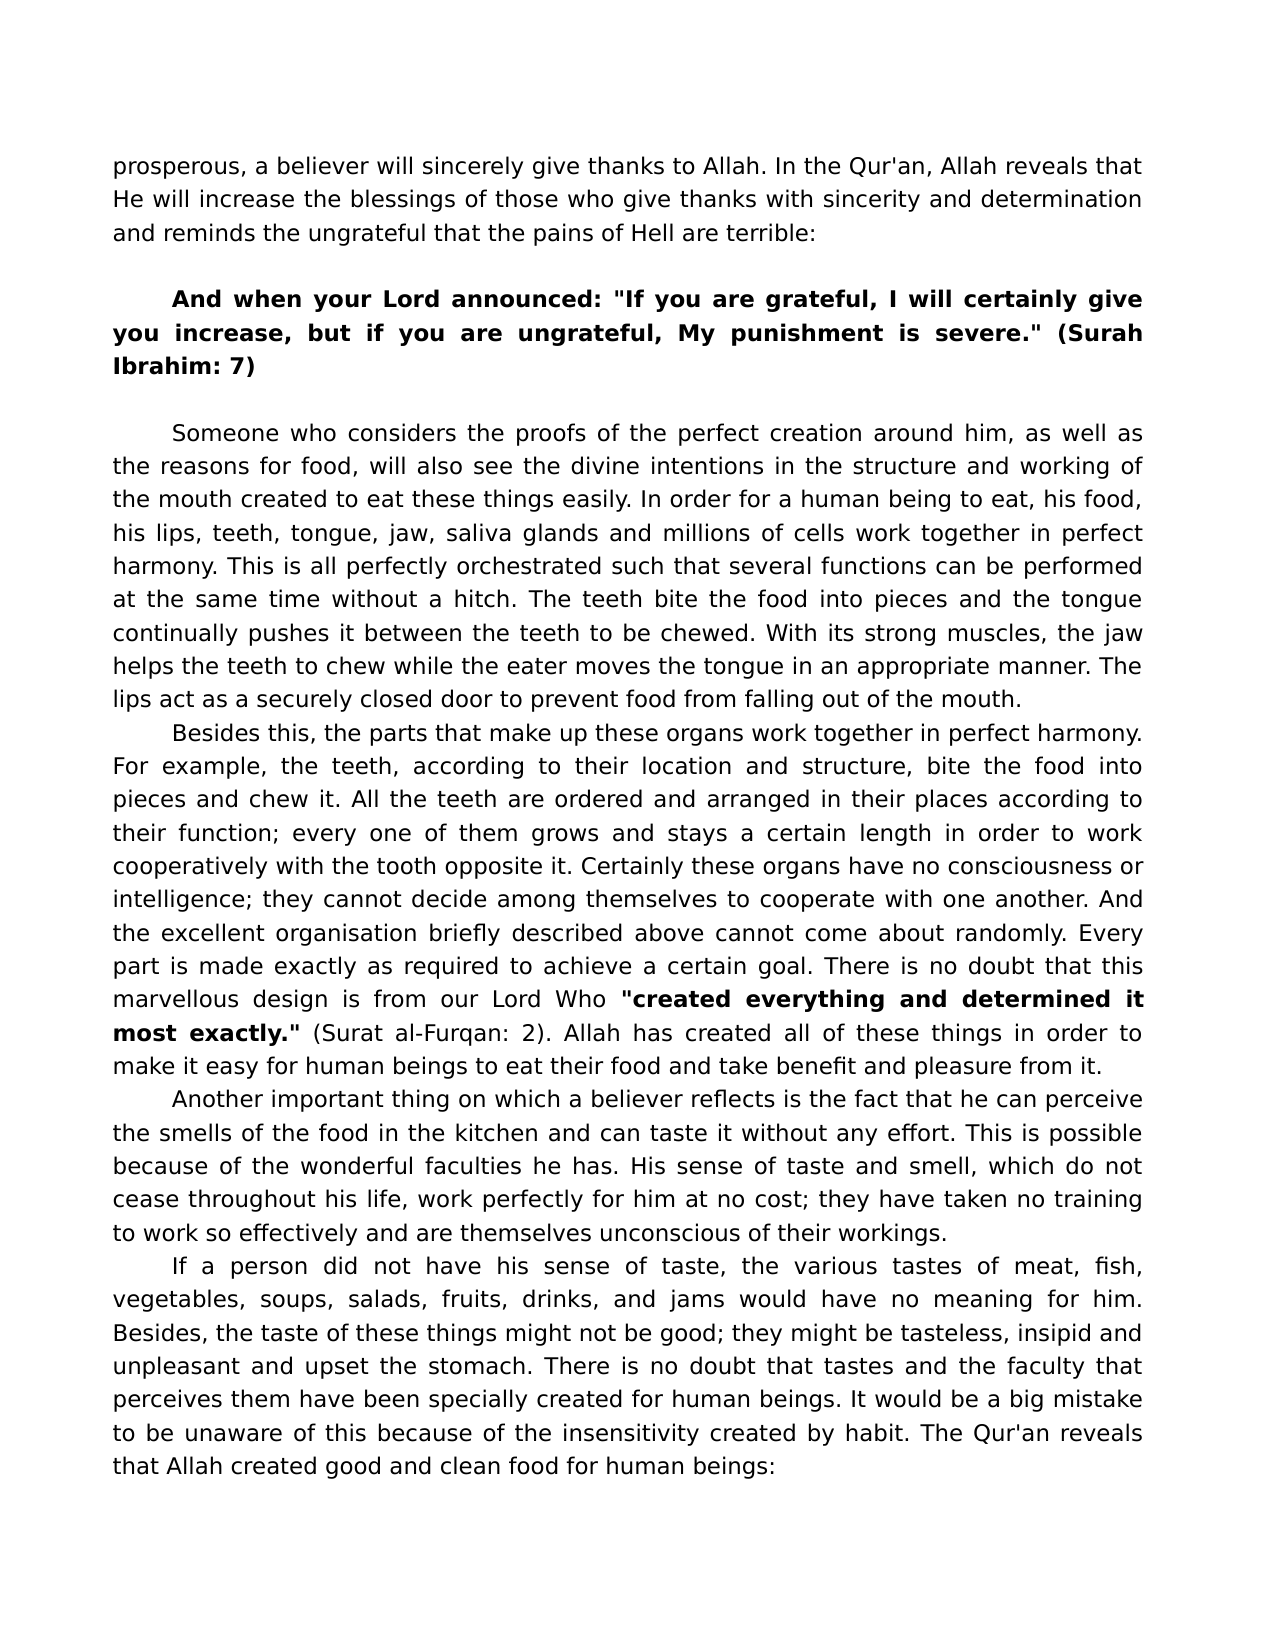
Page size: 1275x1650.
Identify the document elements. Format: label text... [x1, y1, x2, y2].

text Besides this, the parts that make up these organs work together in perfect harmony. For example, the teeth, according to their location and structure, bite the food into pieces and chew it. All the teeth are ordered and arranged in their places according to their function; every one of them grows and stays a certain length in order to work cooperatively with the tooth opposite it. Certainly these organs have no consciousness or intelligence; they cannot decide among themselves to cooperate with one another. And the excellent organisation briefly described above cannot come about randomly. Every part is made exactly as required to achieve a certain goal. There is no doubt that this marvellous design is from our Lord Who "created everything and determined it most exactly." (Surat al-Furqan: 2). Allah has created all of these things in order to make it easy for human beings to eat their food and take benefit and pleasure from it. [112, 714, 1145, 1081]
text If a person did not have his sense of taste, the various tastes of meat, fish, vegetables, soups, salads, fruits, drinks, and jams would have no meaning for him. Besides, the taste of these things might not be good; they might be tasteless, insipid and unpleasant and upset the stomach. There is no doubt that tastes and the faculty that perceives them have been specially created for human beings. It would be a big mistake to be unaware of this because of the insensitivity created by habit. The Qur'an reveals that Allah created good and clean food for human beings: [112, 1248, 1145, 1481]
text Another important thing on which a believer reflects is the fact that he can perceive the smells of the food in the kitchen and can taste it without any effort. This is possible because of the wonderful faculties he has. His sense of taste and smell, which do not cease throughout his life, work perfectly for him at no cost; they have taken no training to work so effectively and are themselves unconscious of their workings. [112, 1081, 1145, 1248]
text Someone who considers the proofs of the perfect creation around him, as well as the reasons for food, will also see the divine intentions in the structure and working of the mouth created to eat these things easily. In order for a human being to eat, his food, his lips, teeth, tongue, jaw, saliva glands and millions of cells work together in perfect harmony. This is all perfectly orchestrated such that several functions can be performed at the same time without a hitch. The teeth bite the food into pieces and the tongue continually pushes it between the teeth to be chewed. With its strong muscles, the jaw helps the teeth to chew while the eater moves the tongue in an appropriate manner. The lips act as a securely closed door to prevent food from falling out of the mouth. [112, 414, 1145, 714]
text prosperous, a believer will sincerely give thanks to Allah. In the Qur'an, Allah reveals that He will increase the blessings of those who give thanks with sincerity and determination and reminds the ungrateful that the pains of Hell are terrible: [112, 148, 1145, 248]
text And when your Lord announced: "If you are grateful, I will certainly give you increase, but if you are ungrateful, My punishment is severe." (Surah Ibrahim: 7) [112, 281, 1145, 381]
